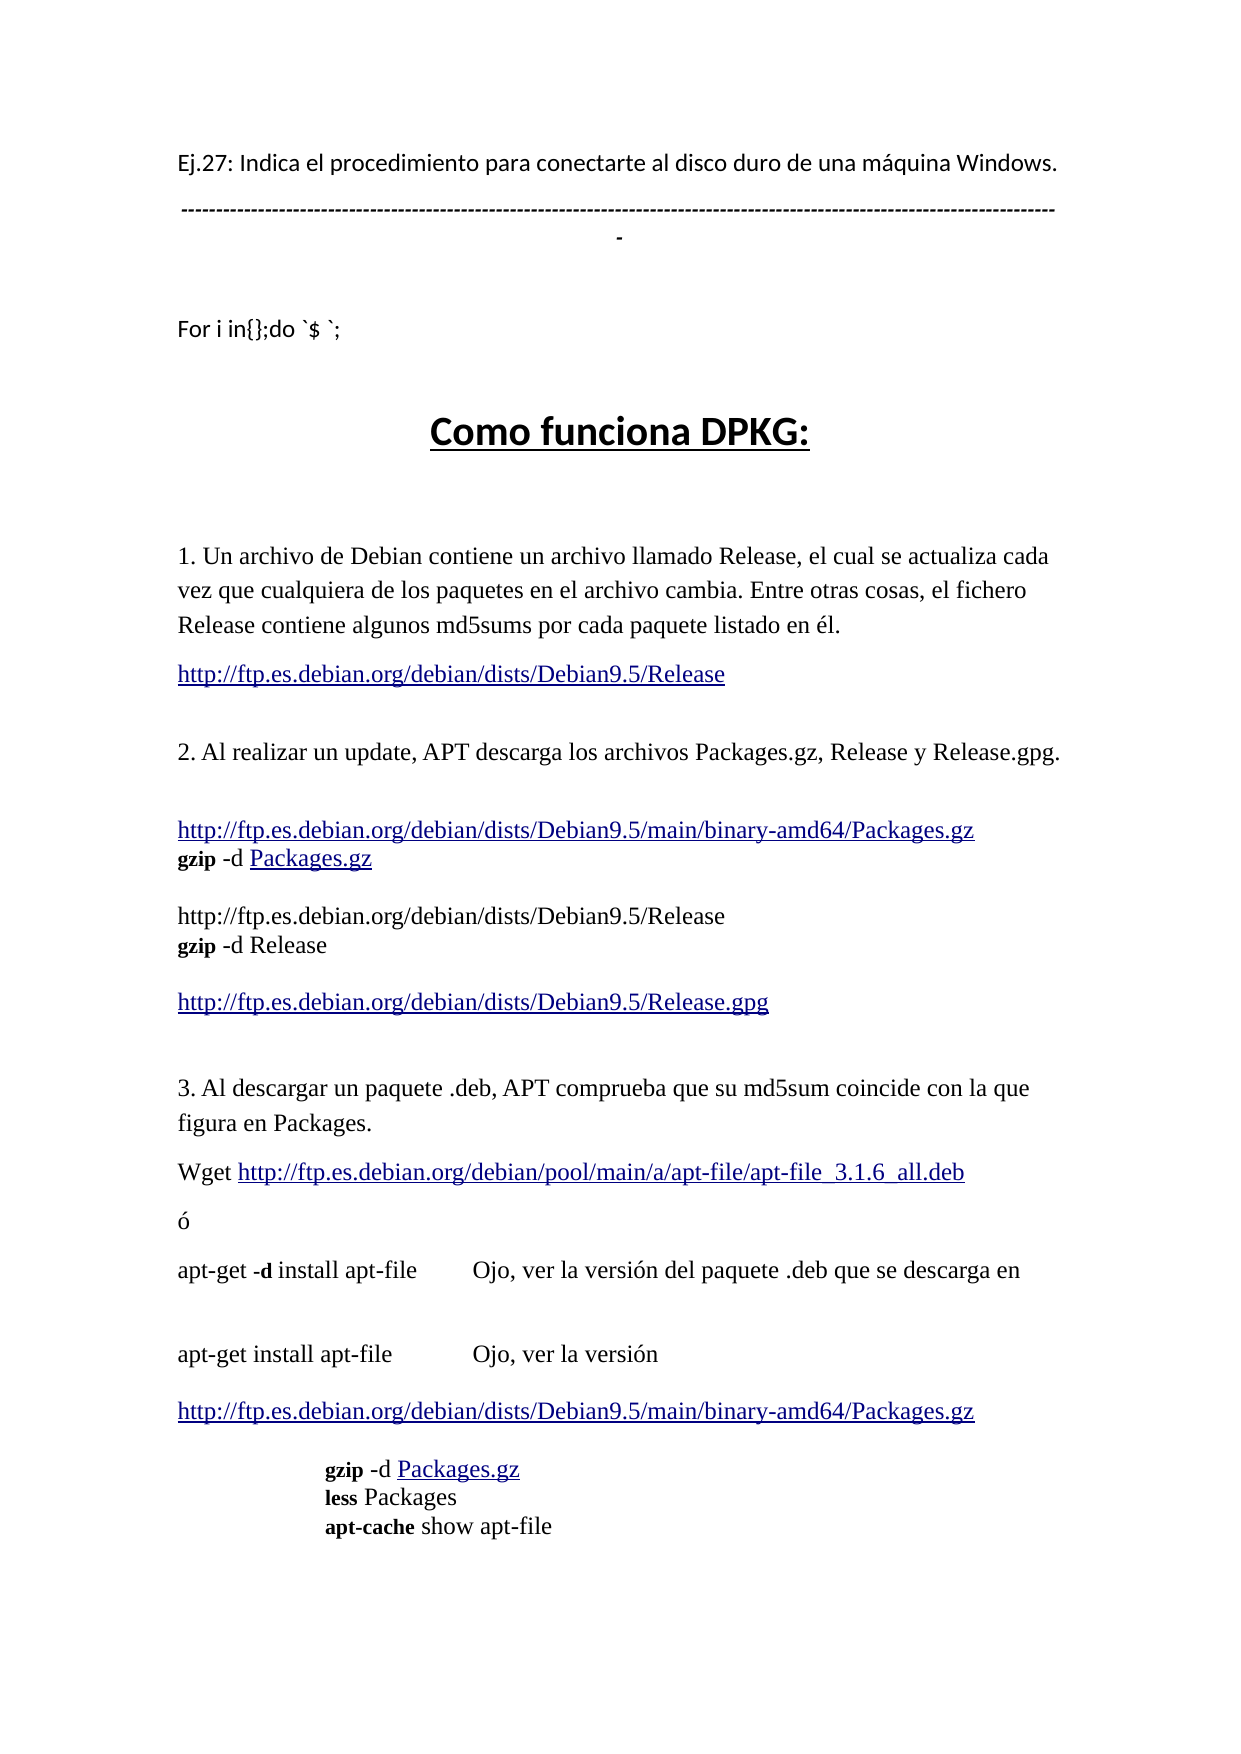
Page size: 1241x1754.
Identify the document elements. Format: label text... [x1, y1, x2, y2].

text ó [177, 1206, 1063, 1235]
text apt-cache show apt-file [325, 1511, 1063, 1540]
text Ej.27: Indica el procedimiento para conectarte al disco duro de una máquina Windows. [177, 148, 1063, 178]
text gzip -d Release [177, 930, 1063, 958]
text 1. Un archivo de Debian contiene un archivo llamado Release, el cual se actualiza cada vez que cualquiera de los paquetes en el archivo cambia. Entre otras cosas, el fichero Release contiene algunos md5sums por cada paquete listado en él. [177, 541, 1063, 639]
text gzip -d Packages.gz [325, 1454, 1063, 1482]
text apt-get install apt-file Ojo, ver la versión [177, 1339, 1063, 1367]
text 3. Al descargar un paquete .deb, APT comprueba que su md5sum coincide con la que figura en Packages. [177, 1073, 1063, 1137]
text apt-get -d install apt-file Ojo, ver la versión del paquete .deb que se descarga en [177, 1255, 1063, 1318]
text http://ftp.es.debian.org/debian/dists/Debian9.5/Release [177, 901, 1063, 930]
text Como funciona DPKG: [177, 405, 1063, 456]
text 2. Al realizar un update, APT descarga los archivos Packages.gz, Release y Release.gpg. [177, 737, 1063, 766]
text http://ftp.es.debian.org/debian/dists/Debian9.5/Release.gpg [177, 987, 1063, 1016]
text gzip -d Packages.gz [177, 843, 1063, 872]
text less Packages [325, 1482, 1063, 1511]
text http://ftp.es.debian.org/debian/dists/Debian9.5/main/binary-amd64/Packages.gz [177, 1396, 1063, 1425]
text Wget http://ftp.es.debian.org/debian/pool/main/a/apt-file/apt-file_3.1.6_all.deb [177, 1157, 1063, 1186]
text ------------------------------------------------------------------------------------------------------------------------------ [177, 195, 1063, 251]
text http://ftp.es.debian.org/debian/dists/Debian9.5/Release [177, 659, 1063, 688]
text For i in{};do `$ `; [177, 313, 1063, 343]
text http://ftp.es.debian.org/debian/dists/Debian9.5/main/binary-amd64/Packages.gz [177, 815, 1063, 843]
